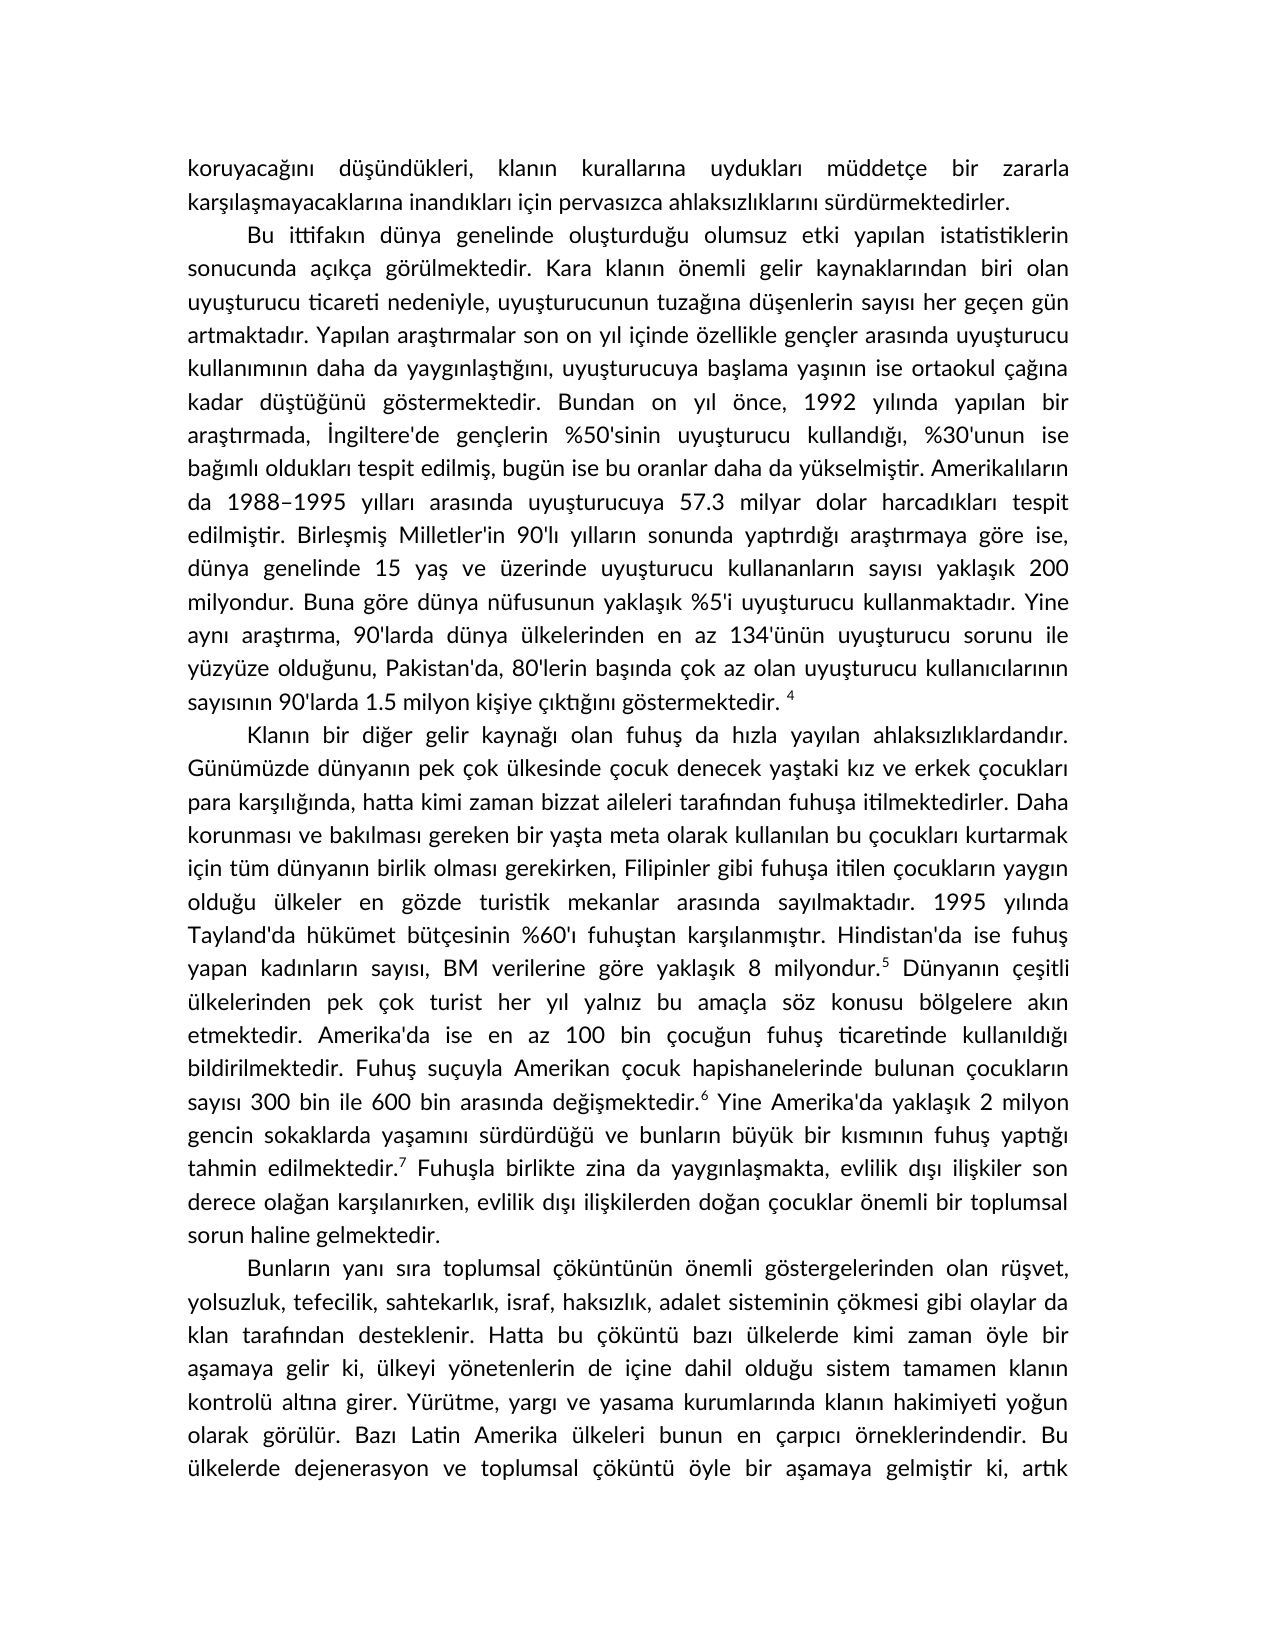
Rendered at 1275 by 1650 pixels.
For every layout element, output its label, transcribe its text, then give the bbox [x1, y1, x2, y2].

text Bu ittifakın dünya genelinde oluşturduğu olumsuz etki yapılan istatistiklerin sonucunda açıkça görülmektedir. Kara klanın önemli gelir kaynaklarından biri olan uyuşturucu ticareti nedeniyle, uyuşturucunun tuzağına düşenlerin sayısı her geçen gün artmaktadır. Yapılan araştırmalar son on yıl içinde özellikle gençler arasında uyuşturucu kullanımının daha da yaygınlaştığını, uyuşturucuya başlama yaşının ise ortaokul çağına kadar düştüğünü göstermektedir. Bundan on yıl önce, 1992 yılında yapılan bir araştırmada, İngiltere'de gençlerin %50'sinin uyuşturucu kullandığı, %30'unun ise bağımlı oldukları tespit edilmiş, bugün ise bu oranlar daha da yükselmiştir. Amerikalıların da 1988–1995 yılları arasında uyuşturucuya 57.3 milyar dolar harcadıkları tespit edilmiştir. Birleşmiş Milletler'in 90'lı yılların sonunda yaptırdığı araştırmaya göre ise, dünya genelinde 15 yaş ve üzerinde uyuşturucu kullananların sayısı yaklaşık 200 milyondur. Buna göre dünya nüfusunun yaklaşık %5'i uyuşturucu kullanmaktadır. Yine aynı araştırma, 90'larda dünya ülkelerinden en az 134'ünün uyuşturucu sorunu ile yüzyüze olduğunu, Pakistan'da, 80'lerin başında çok az olan uyuşturucu kullanıcılarının sayısının 90'larda 1.5 milyon kişiye çıktığını göstermektedir. 4 [187, 217, 1070, 717]
text Bunların yanı sıra toplumsal çöküntünün önemli göstergelerinden olan rüşvet, yolsuzluk, tefecilik, sahtekarlık, israf, haksızlık, adalet sisteminin çökmesi gibi olaylar da klan tarafından desteklenir. Hatta bu çöküntü bazı ülkelerde kimi zaman öyle bir aşamaya gelir ki, ülkeyi yönetenlerin de içine dahil olduğu sistem tamamen klanın kontrolü altına girer. Yürütme, yargı ve yasama kurumlarında klanın hakimiyeti yoğun olarak görülür. Bazı Latin Amerika ülkeleri bunun en çarpıcı örneklerindendir. Bu ülkelerde dejenerasyon ve toplumsal çöküntü öyle bir aşamaya gelmiştir ki, artık [187, 1250, 1070, 1483]
text Klanın bir diğer gelir kaynağı olan fuhuş da hızla yayılan ahlaksızlıklardandır. Günümüzde dünyanın pek çok ülkesinde çocuk denecek yaştaki kız ve erkek çocukları para karşılığında, hatta kimi zaman bizzat aileleri tarafından fuhuşa itilmektedirler. Daha korunması ve bakılması gereken bir yaşta meta olarak kullanılan bu çocukları kurtarmak için tüm dünyanın birlik olması gerekirken, Filipinler gibi fuhuşa itilen çocukların yaygın olduğu ülkeler en gözde turistik mekanlar arasında sayılmaktadır. 1995 yılında Tayland'da hükümet bütçesinin %60'ı fuhuştan karşılanmıştır. Hindistan'da ise fuhuş yapan kadınların sayısı, BM verilerine göre yaklaşık 8 milyondur.5 Dünyanın çeşitli ülkelerinden pek çok turist her yıl yalnız bu amaçla söz konusu bölgelere akın etmektedir. Amerika'da ise en az 100 bin çocuğun fuhuş ticaretinde kullanıldığı bildirilmektedir. Fuhuş suçuyla Amerikan çocuk hapishanelerinde bulunan çocukların sayısı 300 bin ile 600 bin arasında değişmektedir.6 Yine Amerika'da yaklaşık 2 milyon gencin sokaklarda yaşamını sürdürdüğü ve bunların büyük bir kısmının fuhuş yaptığı tahmin edilmektedir.7 Fuhuşla birlikte zina da yaygınlaşmakta, evlilik dışı ilişkiler son derece olağan karşılanırken, evlilik dışı ilişkilerden doğan çocuklar önemli bir toplumsal sorun haline gelmektedir. [187, 717, 1070, 1250]
text koruyacağını düşündükleri, klanın kurallarına uydukları müddetçe bir zararla karşılaşmayacaklarına inandıkları için pervasızca ahlaksızlıklarını sürdürmektedirler. [187, 150, 1070, 217]
